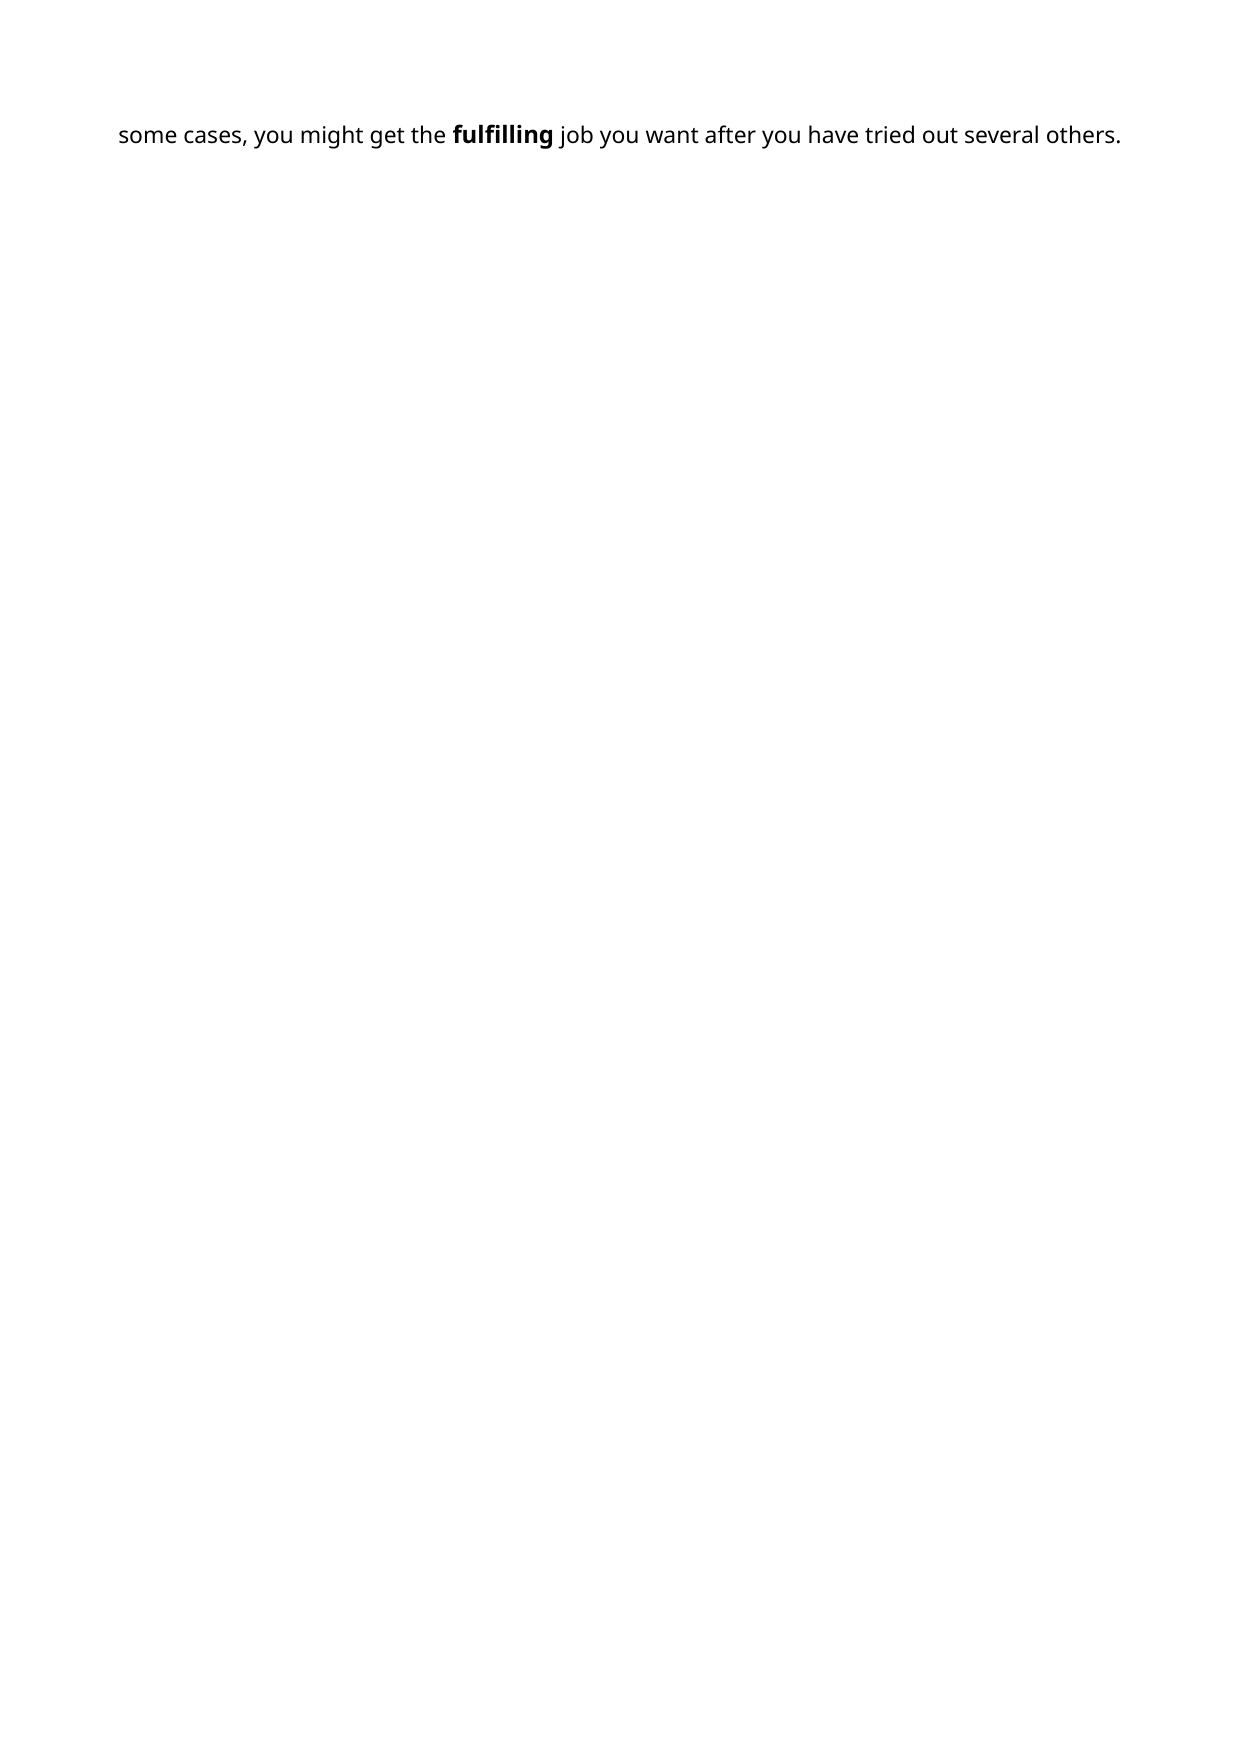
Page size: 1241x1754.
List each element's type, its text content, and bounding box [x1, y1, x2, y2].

text some cases, you might get the fulfilling job you want after you have tried out several others. [118, 118, 1122, 151]
